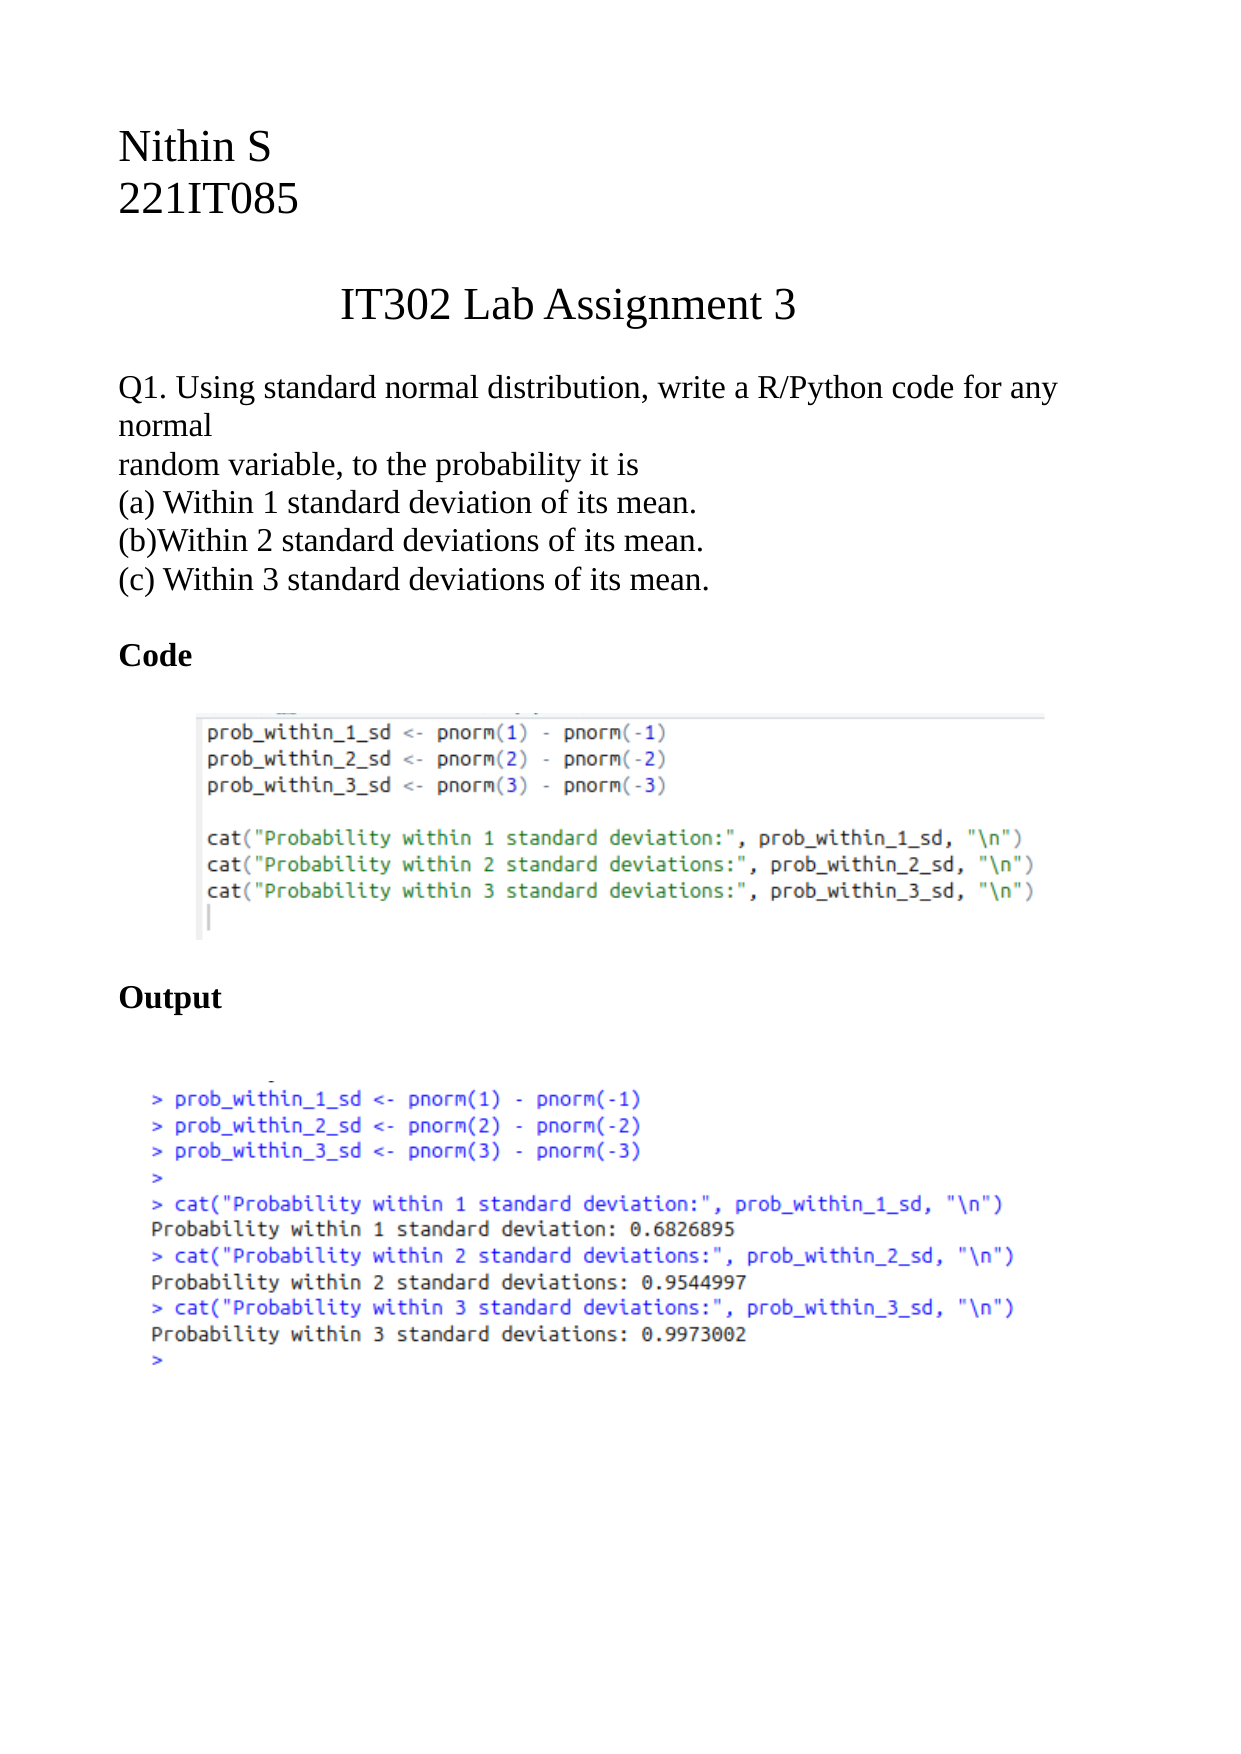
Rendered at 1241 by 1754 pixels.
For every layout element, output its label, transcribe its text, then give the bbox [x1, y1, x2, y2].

text (a) Within 1 standard deviation of its mean. [118, 482, 1122, 521]
text (b)Within 2 standard deviations of its mean. [118, 521, 1122, 559]
text Nithin S [118, 118, 1122, 171]
text (c) Within 3 standard deviations of its mean. [118, 559, 1122, 597]
text random variable, to the probability it is [118, 444, 1122, 482]
picture [195, 713, 1045, 940]
picture [142, 1081, 1082, 1376]
text Code [118, 636, 1122, 674]
text Q1. Using standard normal distribution, write a R/Python code for any normal [118, 367, 1122, 444]
text IT302 Lab Assignment 3 [118, 276, 1122, 329]
text Output [118, 978, 1122, 1016]
text 221IT085 [118, 171, 1122, 223]
